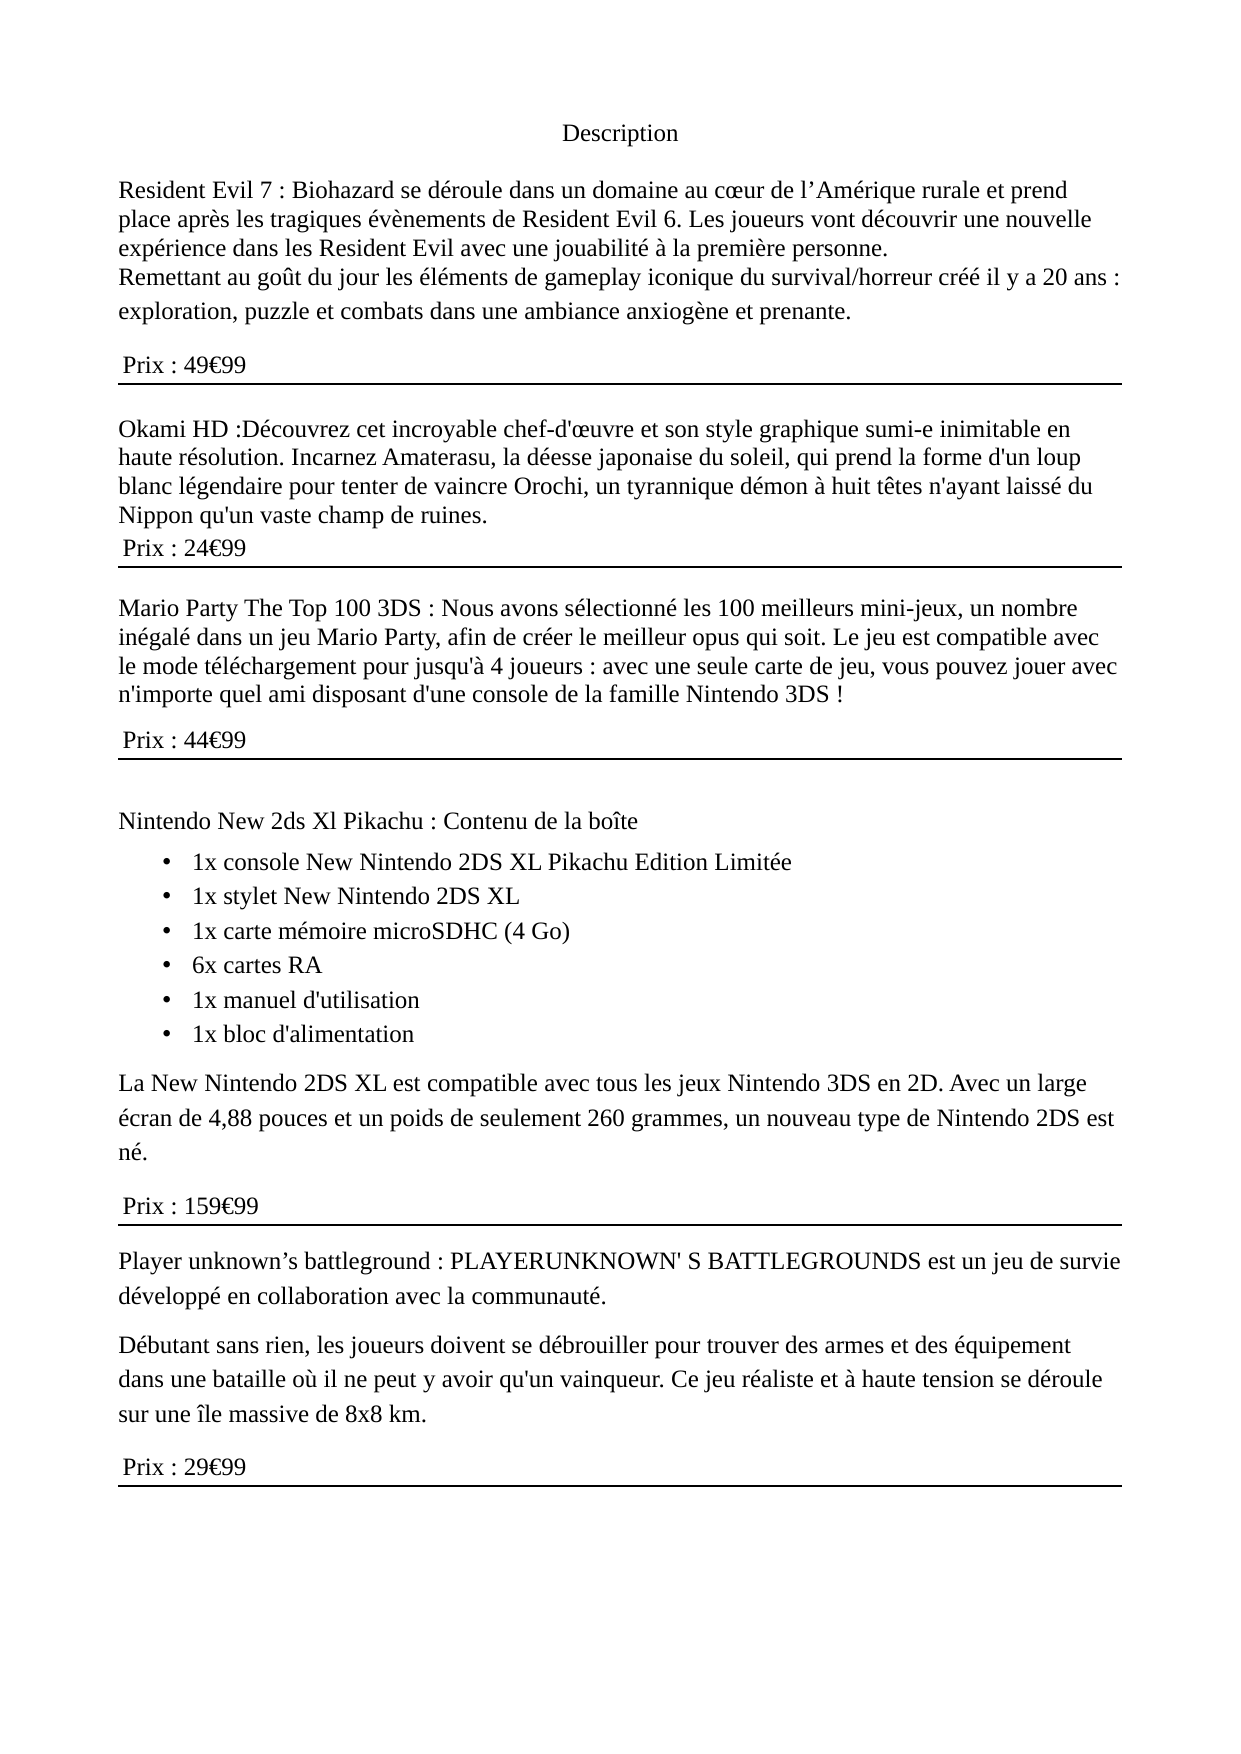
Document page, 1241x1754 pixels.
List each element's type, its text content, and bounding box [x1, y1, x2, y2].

text Remettant au goût du jour les éléments de gameplay iconique du survival/horreur créé il y a 20 ans : exploration, puzzle et combats dans une ambiance anxiogène et prenante. [118, 262, 1122, 325]
subtitle Nintendo New 2ds Xl Pikachu : Contenu de la boîte [118, 806, 1122, 834]
text Prix : 159€99 [118, 1186, 1122, 1224]
subtitle Mario Party The Top 100 3DS : Nous avons sélectionné les 100 meilleurs mini-jeux, un nombre inégalé dans un jeu Mario Party, afin de créer le meilleur opus qui soit. Le jeu est compatible avec le mode téléchargement pour jusqu'à 4 joueurs : avec une seule carte de jeu, vous pouvez jouer avec n'importe quel ami disposant d'une console de la famille Nintendo 3DS ! [118, 593, 1122, 708]
list 1x manuel d'utilisation [162, 985, 1122, 1014]
list 6x cartes RA [162, 950, 1122, 979]
text Resident Evil 7 : Biohazard se déroule dans un domaine au cœur de l’Amérique rurale et prend place après les tragiques évènements de Resident Evil 6. Les joueurs vont découvrir une nouvelle expérience dans les Resident Evil avec une jouabilité à la première personne. [118, 176, 1122, 262]
text Player unknown’s battleground : PLAYERUNKNOWN' S BATTLEGROUNDS est un jeu de survie développé en collaboration avec la communauté. [118, 1246, 1122, 1309]
list 1x carte mémoire microSDHC (4 Go) [162, 916, 1122, 945]
text Description [118, 118, 1122, 147]
text Prix : 44€99 [118, 721, 1122, 758]
list 1x console New Nintendo 2DS XL Pikachu Edition Limitée [162, 847, 1122, 876]
text Débutant sans rien, les joueurs doivent se débrouiller pour trouver des armes et des équipement dans une bataille où il ne peut y avoir qu'un vainqueur. Ce jeu réaliste et à haute tension se déroule sur une île massive de 8x8 km. [118, 1330, 1122, 1428]
text Prix : 24€99 [118, 529, 1122, 566]
text Prix : 29€99 [118, 1448, 1122, 1485]
text La New Nintendo 2DS XL est compatible avec tous les jeux Nintendo 3DS en 2D. Avec un large écran de 4,88 pouces et un poids de seulement 260 grammes, un nouveau type de Nintendo 2DS est né. [118, 1068, 1122, 1166]
list 1x bloc d'alimentation [162, 1019, 1122, 1048]
list 1x stylet New Nintendo 2DS XL [162, 881, 1122, 910]
text Prix : 49€99 [118, 345, 1122, 383]
text Okami HD :Découvrez cet incroyable chef-d'œuvre et son style graphique sumi-e inimitable en haute résolution. Incarnez Amaterasu, la déesse japonaise du soleil, qui prend la forme d'un loup blanc légendaire pour tenter de vaincre Orochi, un tyrannique démon à huit têtes n'ayant laissé du Nippon qu'un vaste champ de ruines. [118, 414, 1122, 529]
